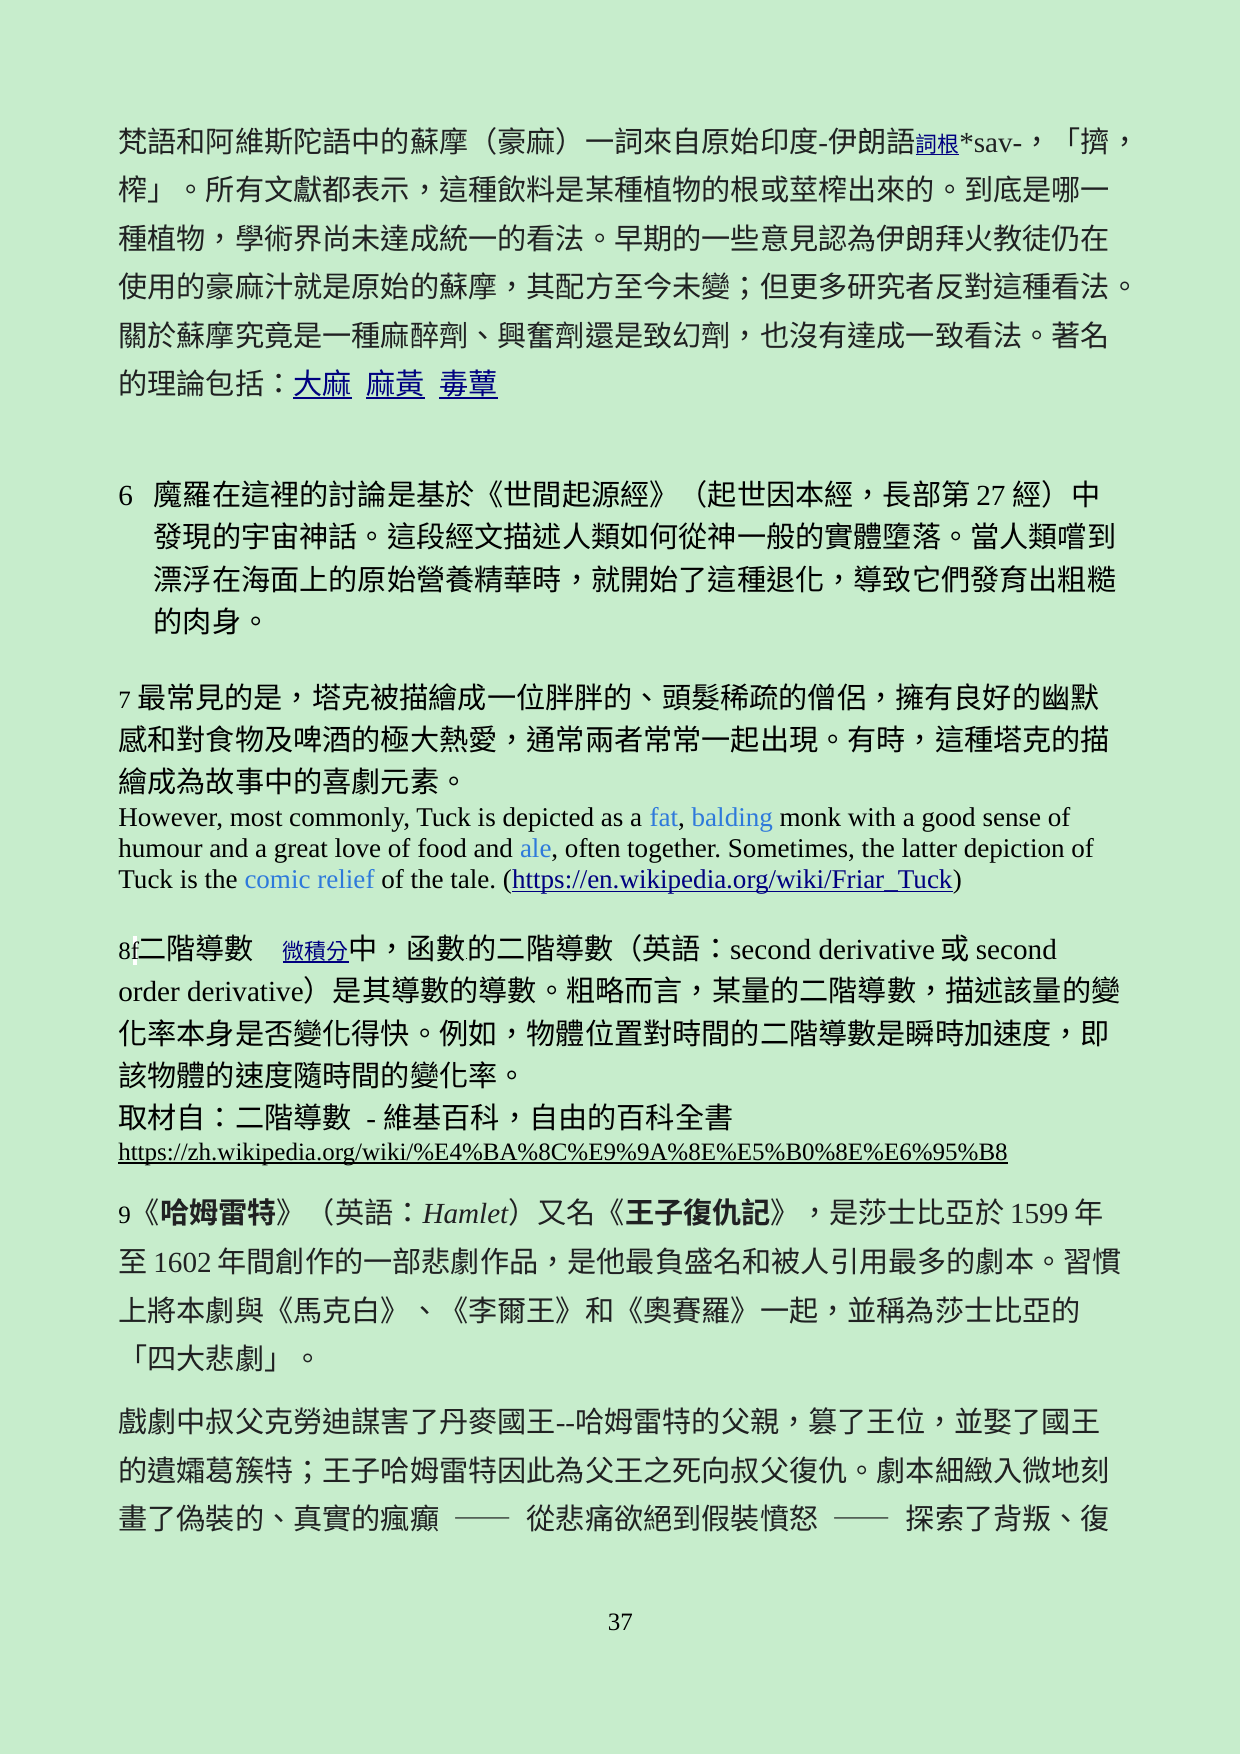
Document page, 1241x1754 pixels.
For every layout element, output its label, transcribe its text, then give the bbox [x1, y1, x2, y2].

text 最常見的是，塔克被描繪成一位胖胖的、頭髮稀疏的僧侶，擁有良好的幽默感和對食物及啤酒的極大熱愛，通常兩者常常一起出現。有時，這種塔克的描繪成為故事中的喜劇元素。 [118, 674, 1122, 801]
text 戲劇中叔父克勞迪謀害了丹麥國王--哈姆雷特的父親，篡了王位，並娶了國王的遺孀葛簇特；王子哈姆雷特因此為父王之死向叔父復仇。劇本細緻入微地刻畫了偽裝的、真實的瘋癲 —— 從悲痛欲絕到假裝憤怒 —— 探索了背叛、復 [118, 1399, 1122, 1538]
text However, most commonly, Tuck is depicted as a fat, balding monk with a good sense of humour and a great love of food and ale, often together. Sometimes, the latter depiction of Tuck is the comic relief of the tale. (https://en.wikipedia.org/wiki/Friar_Tuck) [118, 801, 1122, 894]
text 《哈姆雷特》（英語：Hamlet）又名《王子復仇記》，是莎士比亞於1599年至1602年間創作的一部悲劇作品，是他最負盛名和被人引用最多的劇本。習慣上將本劇與《馬克白》、《李爾王》和《奧賽羅》一起，並稱為莎士比亞的「四大悲劇」。 [118, 1190, 1122, 1378]
text 梵語和阿維斯陀語中的蘇摩（豪麻）一詞來自原始印度-伊朗語詞根*sav-，「擠，榨」。所有文獻都表示，這種飲料是某種植物的根或莖榨出來的。到底是哪一種植物，學術界尚未達成統一的看法。早期的一些意見認為伊朗拜火教徒仍在使用的豪麻汁就是原始的蘇摩，其配方至今未變；但更多研究者反對這種看法。關於蘇摩究竟是一種麻醉劑、興奮劑還是致幻劑，也沒有達成一致看法。著名的理論包括：大麻 麻黃 毒蕈 [118, 118, 1122, 403]
text 二階導數 微積分中，函數的二階導數（英語：second derivative或second order derivative）是其導數的導數。粗略而言，某量的二階導數，描述該量的變化率本身是否變化得快。例如，物體位置對時間的二階導數是瞬時加速度，即該物體的速度隨時間的變化率。 [118, 926, 1122, 1095]
text 魔羅在這裡的討論是基於《世間起源經》（起世因本經，長部第27 經）中發現的宇宙神話。這段經文描述人類如何從神一般的實體墮落。當人類嚐到漂浮在海面上的原始營養精華時，就開始了這種退化，導致它們發育出粗糙的肉身。 [118, 472, 1122, 641]
text 取材自：二階導數 - 維基百科，自由的百科全書 https://zh.wikipedia.org/wiki/%E4%BA%8C%E9%9A%8E%E5%B0%8E%E6%95%B8 [118, 1095, 1122, 1166]
